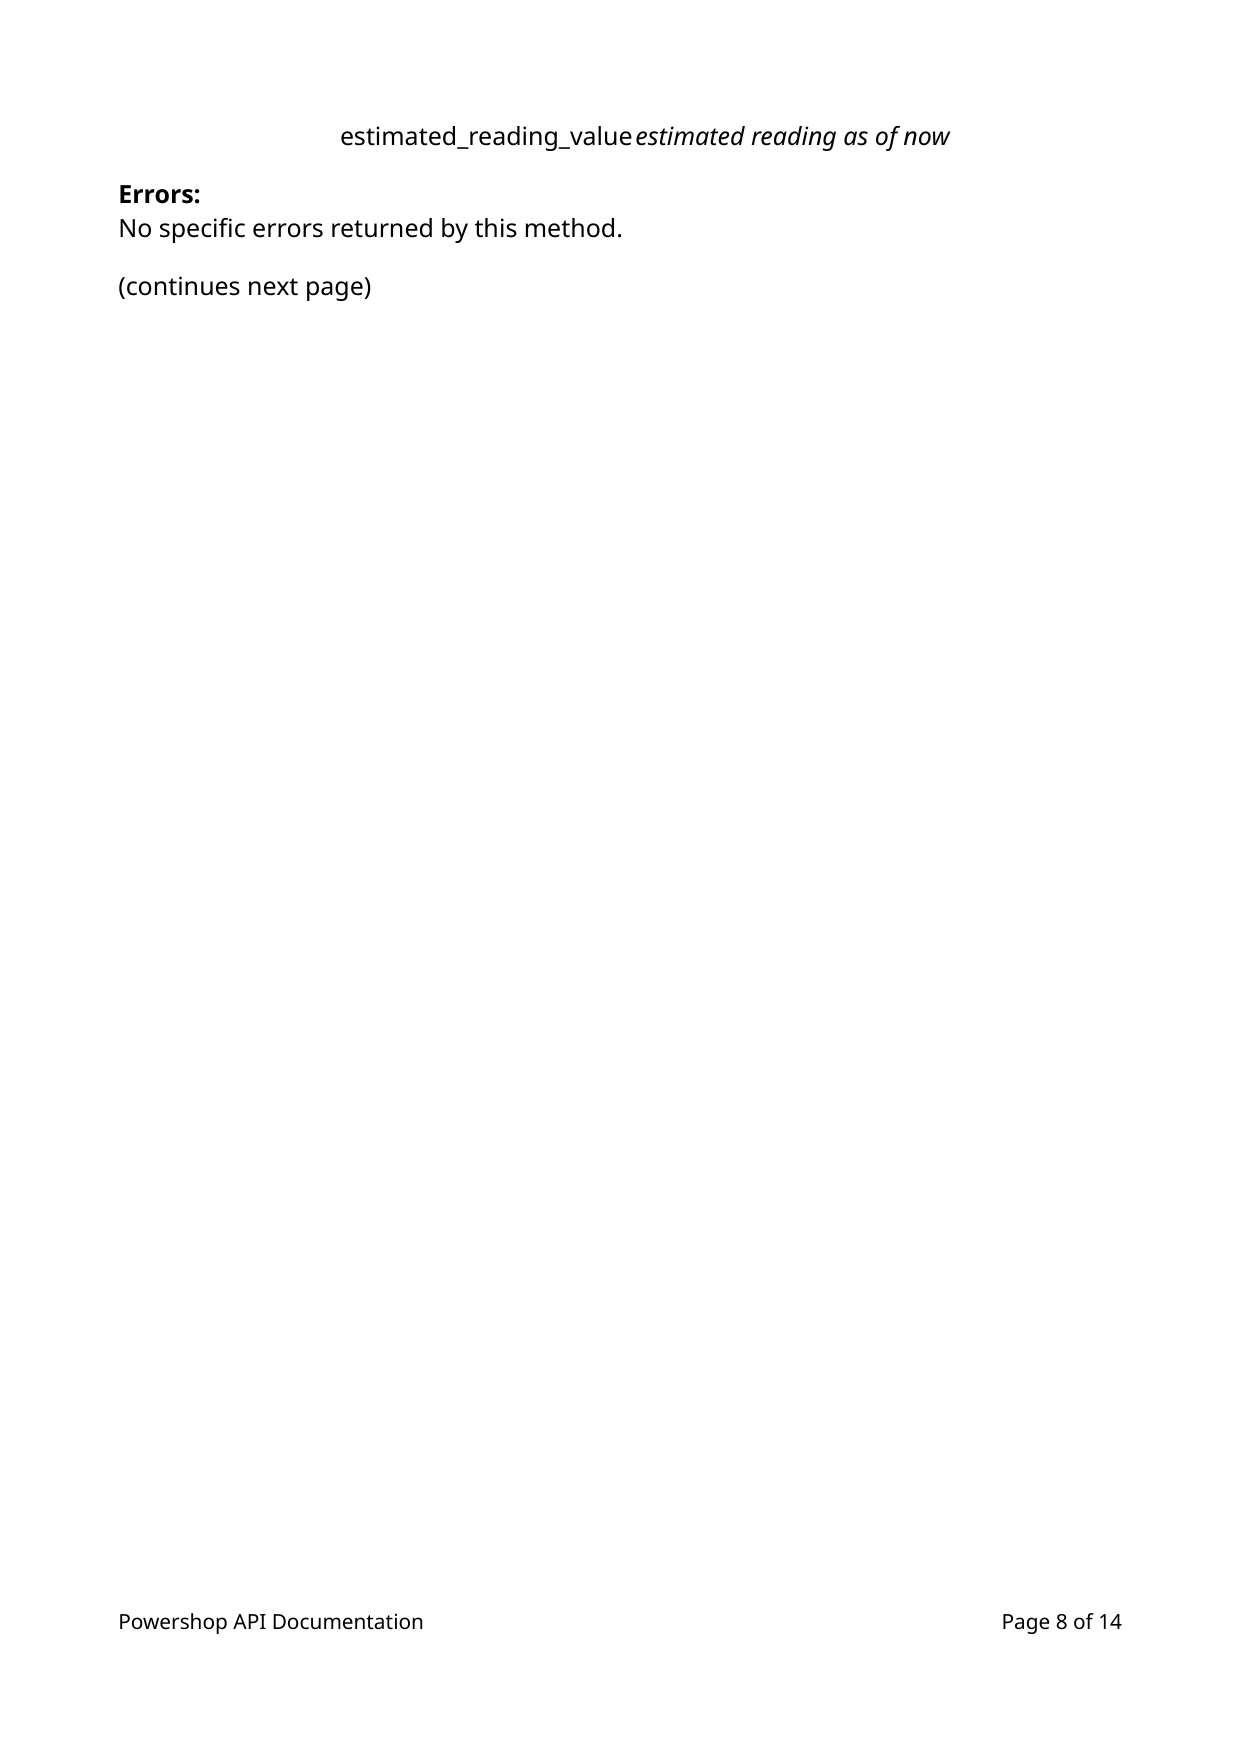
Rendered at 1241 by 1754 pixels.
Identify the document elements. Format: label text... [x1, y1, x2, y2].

text (continues next page) [118, 269, 1122, 303]
text estimated_reading_value estimated reading as of now [118, 118, 1122, 152]
text Errors: No specific errors returned by this method. [118, 176, 1122, 244]
